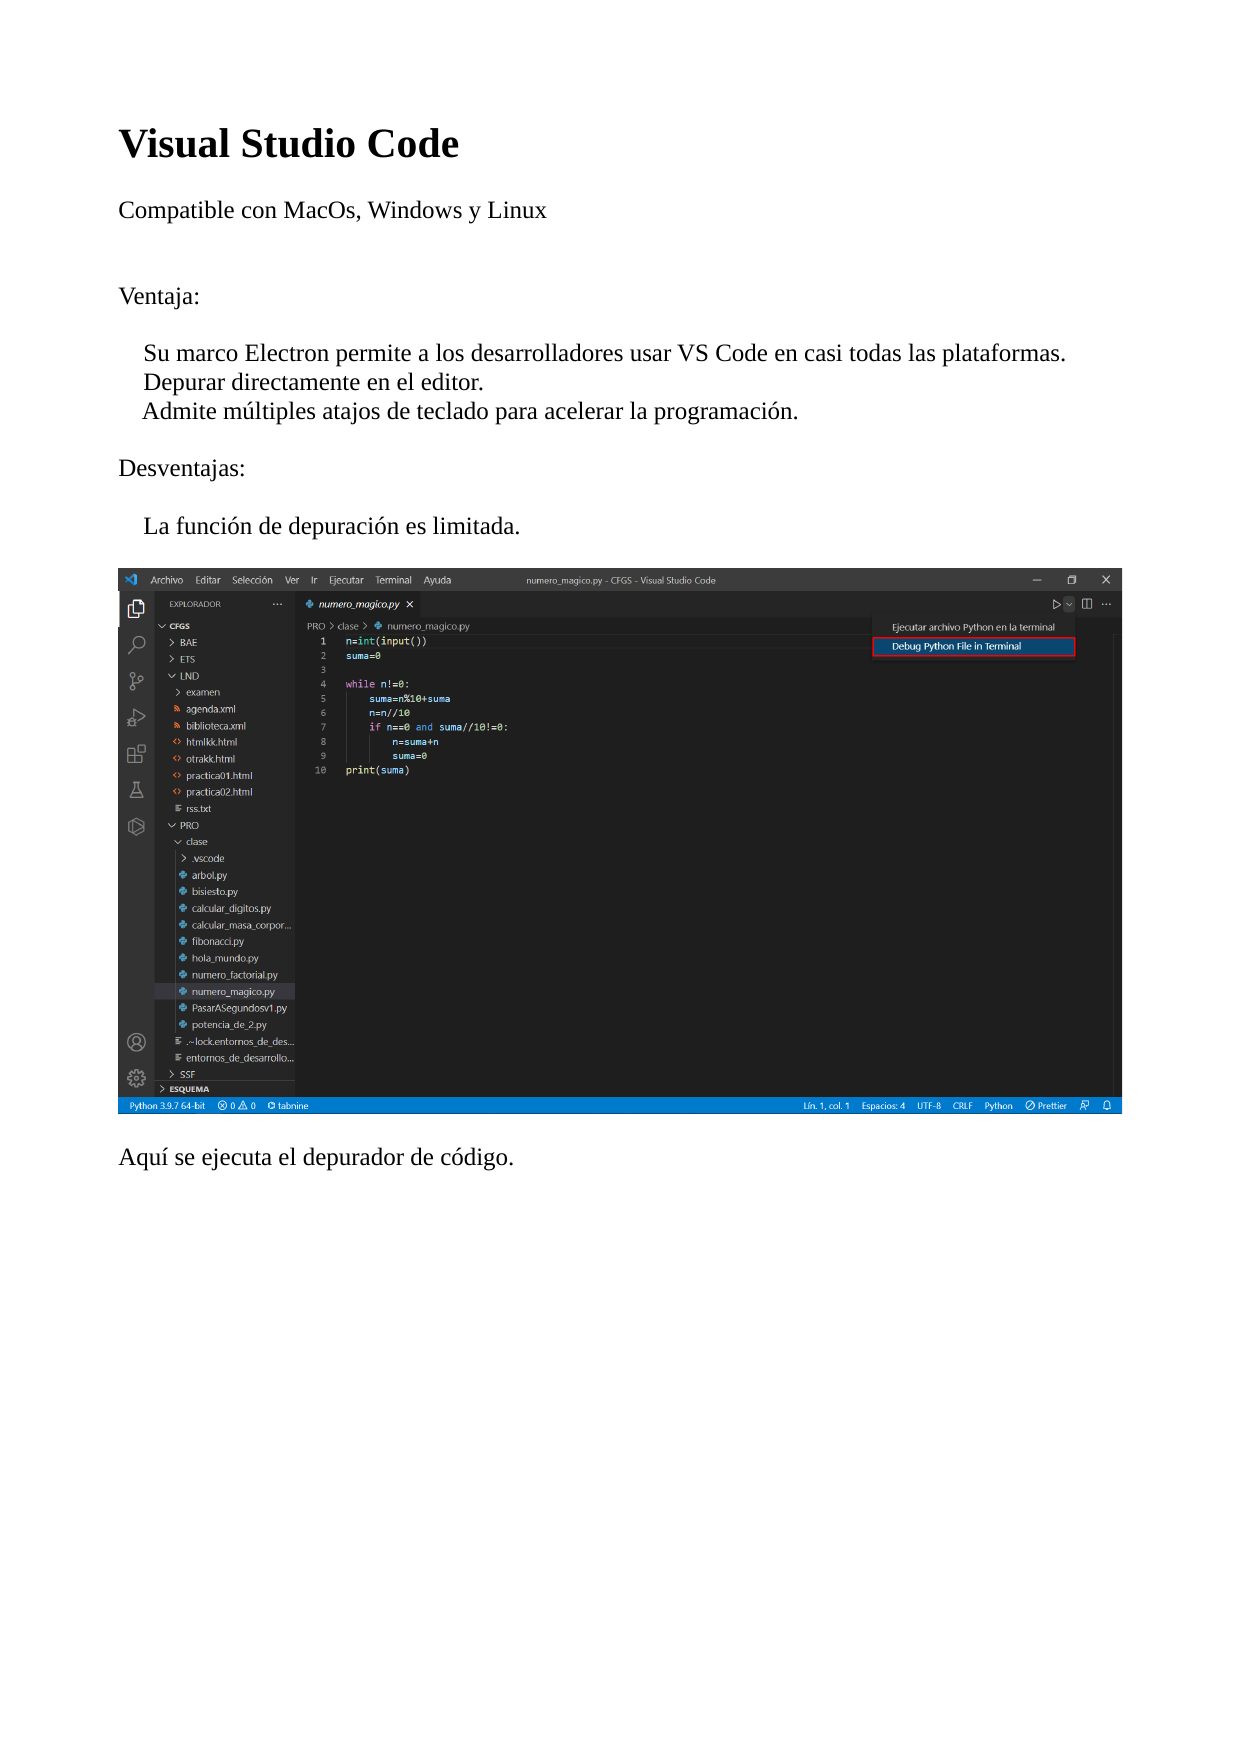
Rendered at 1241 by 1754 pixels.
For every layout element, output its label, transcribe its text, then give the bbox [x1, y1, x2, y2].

picture [118, 568, 1123, 1114]
text Su marco Electron permite a los desarrolladores usar VS Code en casi todas las plataformas. [118, 338, 1122, 367]
text Visual Studio Code [118, 118, 1122, 166]
text Ventaja: [118, 281, 1122, 310]
text Compatible con MacOs, Windows y Linux [118, 195, 1122, 223]
text La función de depuración es limitada. [118, 511, 1122, 540]
text Admite múltiples atajos de teclado para acelerar la programación. [118, 396, 1122, 425]
text Aquí se ejecuta el depurador de código. [118, 1142, 1122, 1171]
text Desventajas: [118, 453, 1122, 482]
text Depurar directamente en el editor. [118, 367, 1122, 396]
